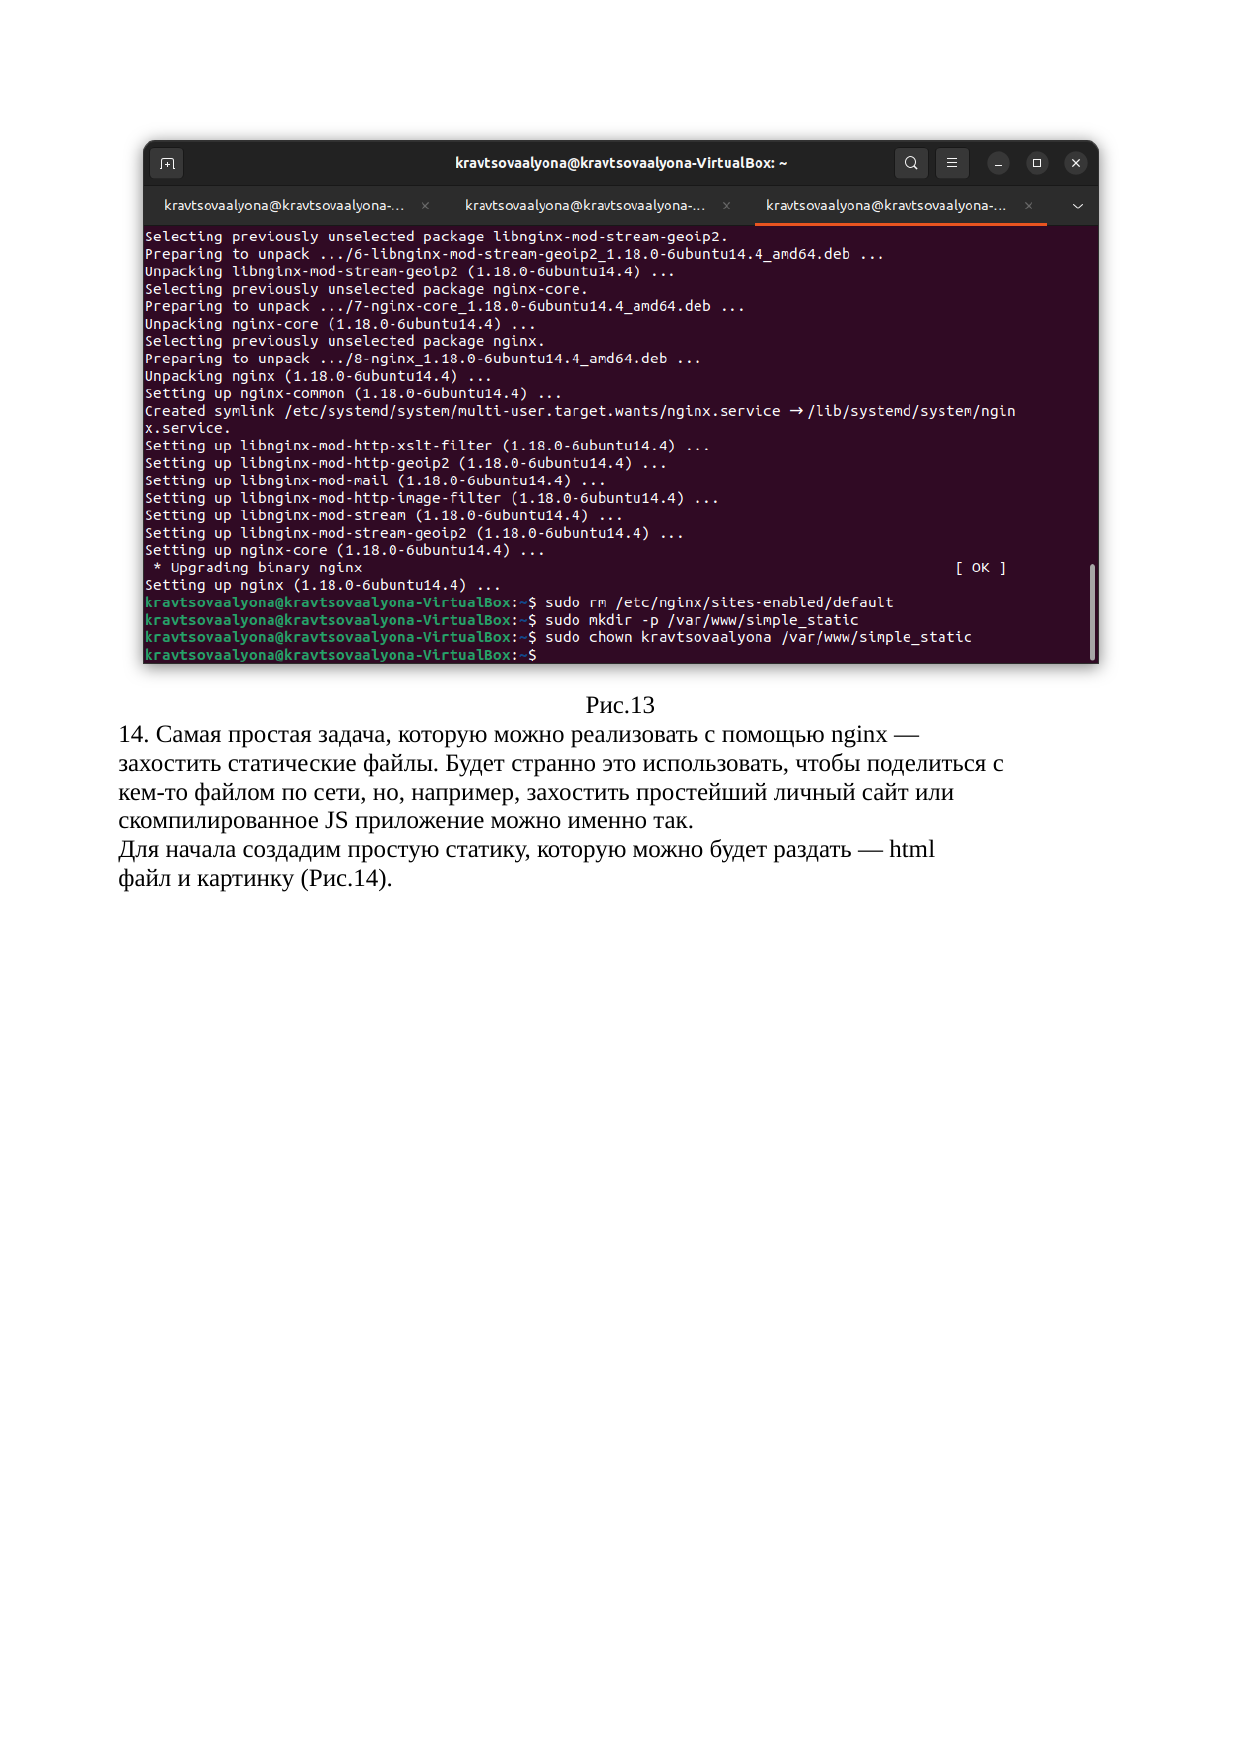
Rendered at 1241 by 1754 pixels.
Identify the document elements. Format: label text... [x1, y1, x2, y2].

text скомпилированное JS приложение можно именно так. [118, 806, 1122, 834]
text Для начала создадим простую статику, которую можно будет раздать — html [118, 834, 1122, 863]
text захостить статические файлы. Будет странно это использовать, чтобы поделиться с [118, 748, 1122, 777]
text файл и картинку (Рис.14). [118, 863, 1122, 892]
text кем-то файлом по сети, но, например, захостить простейший личный сайт или [118, 777, 1122, 806]
picture [118, 118, 1123, 691]
text 14. Самая простая задача, которую можно реализовать с помощью nginx — [118, 719, 1122, 748]
text Рис.13 [118, 691, 1122, 719]
